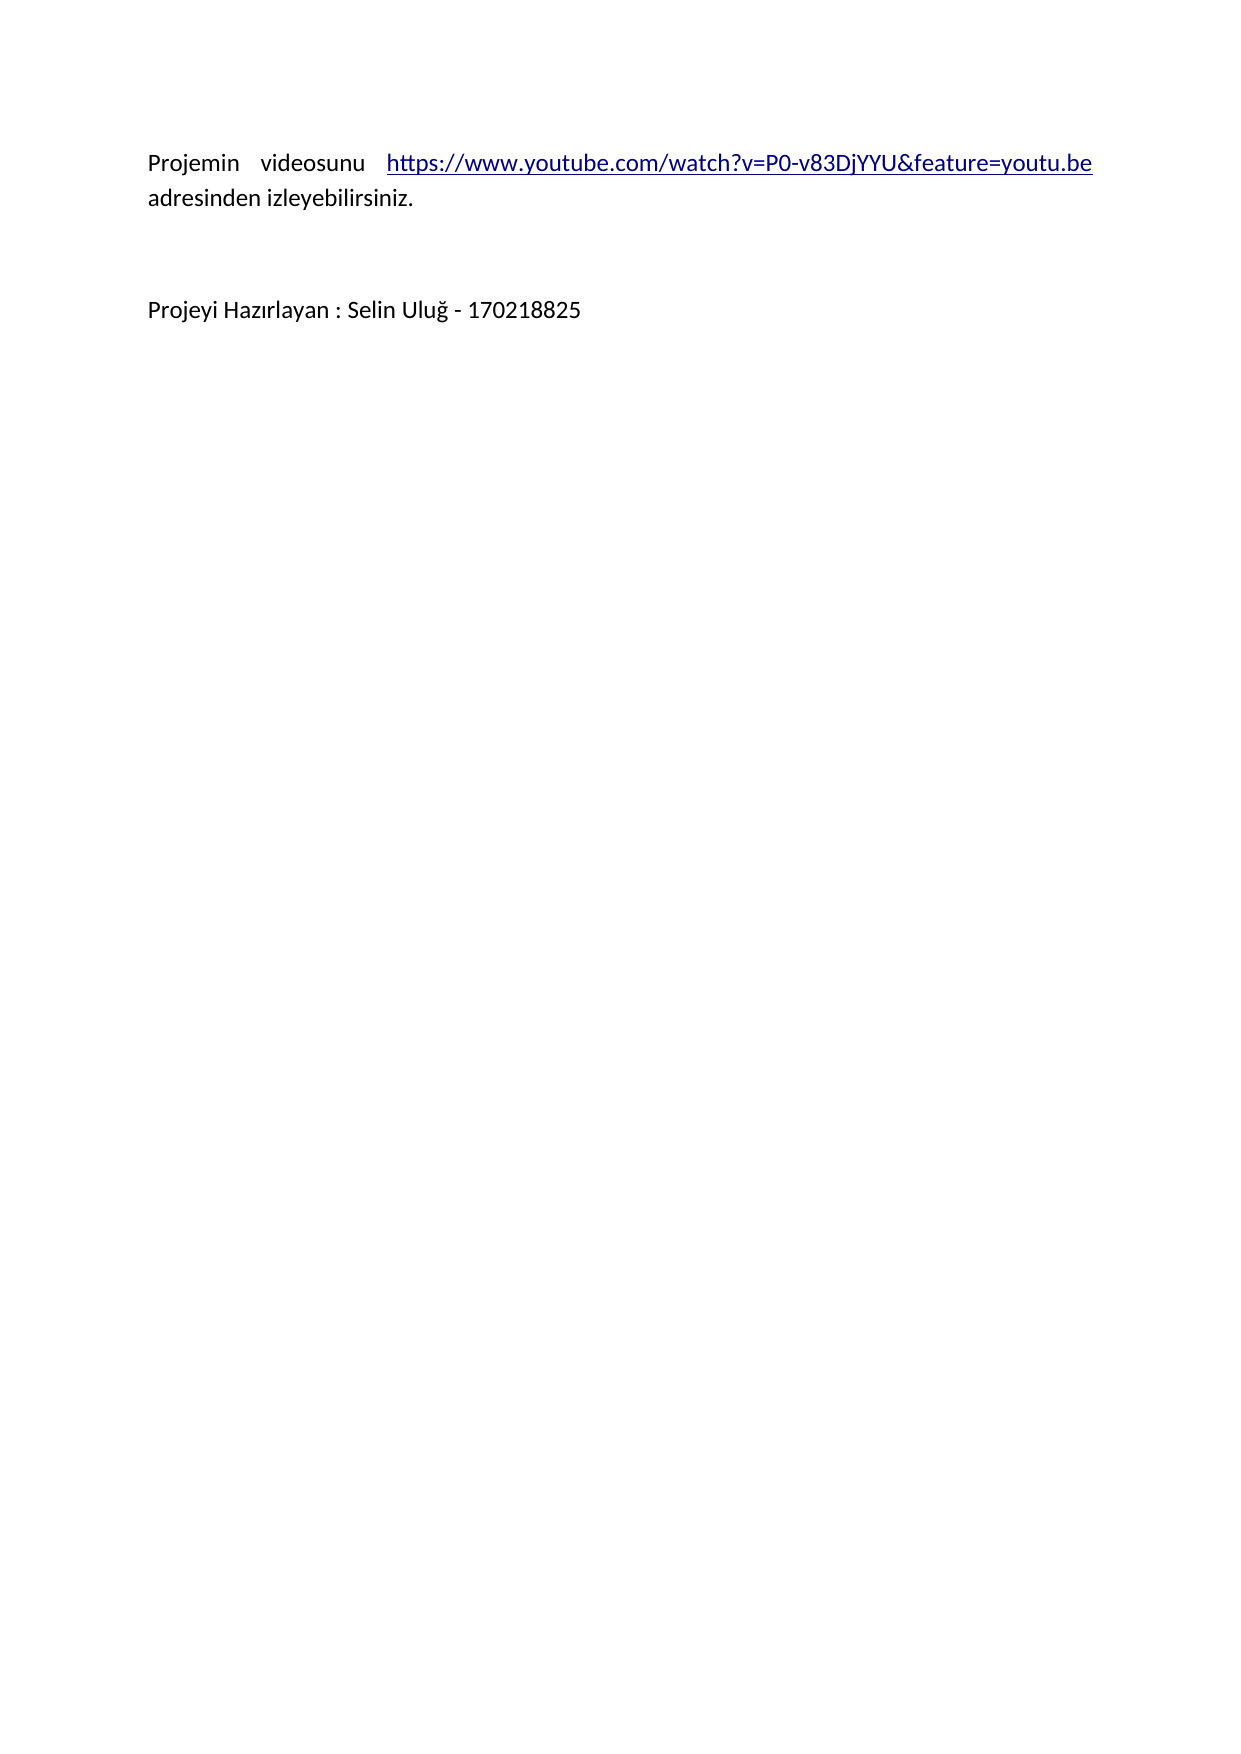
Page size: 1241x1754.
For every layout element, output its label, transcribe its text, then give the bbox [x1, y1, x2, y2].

text Projemin videosunu https://www.youtube.com/watch?v=P0-v83DjYYU&feature=youtu.be adresinden izleyebilirsiniz. [148, 148, 1093, 213]
text Projeyi Hazırlayan : Selin Uluğ - 170218825 [148, 294, 1093, 325]
